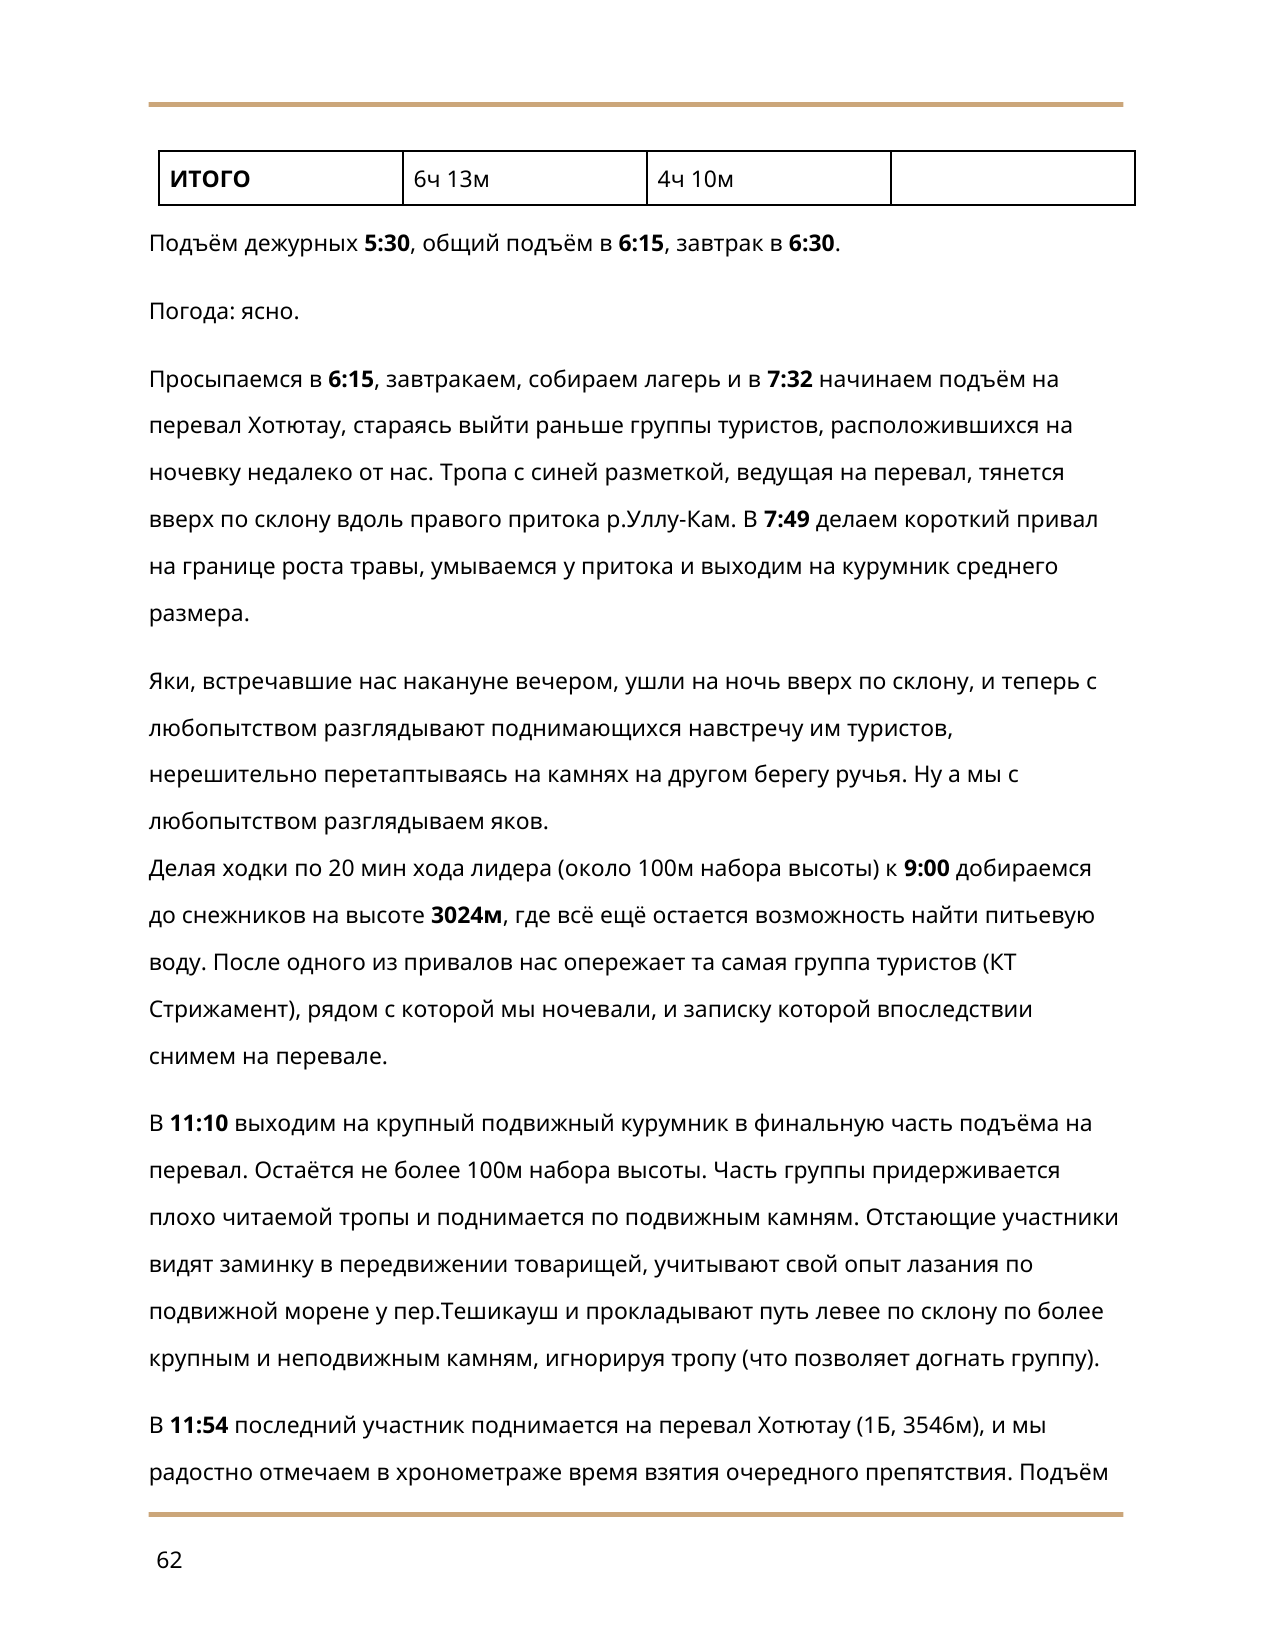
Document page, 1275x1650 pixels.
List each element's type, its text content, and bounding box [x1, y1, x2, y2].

text Подъём дежурных 5:30, общий подъём в 6:15, завтрак в 6:30. [148, 227, 1125, 258]
text Яки, встречавшие нас накануне вечером, ушли на ночь вверх по склону, и теперь с любопытством разглядывают поднимающихся навстречу им туристов, нерешительно перетаптываясь на камнях на другом берегу ручья. Ну а мы с любопытством разглядываем яков. Делая ходки по 20 мин хода лидера (около 100м набора высоты) к 9:00 добираемся до снежников на высоте 3024м, где всё ещё остается возможность найти питьевую воду. После одного из привалов нас опережает та самая группа туристов (КТ Стрижамент), рядом с которой мы ночевали, и записку которой впоследствии снимем на перевале. [148, 664, 1125, 1071]
picture [148, 102, 1124, 107]
table_cell ИТОГО [160, 152, 402, 204]
text В 11:54 последний участник поднимается на перевал Хотютау (1Б, 3546м), и мы радостно отмечаем в хронометраже время взятия очередного препятствия. Подъём [148, 1409, 1125, 1487]
picture [148, 1512, 1124, 1517]
text В 11:10 выходим на крупный подвижный курумник в финальную часть подъёма на перевал. Остаётся не более 100м набора высоты. Часть группы придерживается плохо читаемой тропы и поднимается по подвижным камням. Отстающие участники видят заминку в передвижении товарищей, учитывают свой опыт лазания по подвижной морене у пер.Тешикауш и прокладывают путь левее по склону по более крупным и неподвижным камням, игнорируя тропу (что позволяет догнать группу). [148, 1107, 1125, 1373]
table_cell 4ч 10м [648, 152, 890, 204]
text Погода: ясно. [148, 295, 1125, 326]
text Просыпаемся в 6:15, завтракаем, собираем лагерь и в 7:32 начинаем подъём на перевал Хотютау, стараясь выйти раньше группы туристов, расположившихся на ночевку недалеко от нас. Тропа с синей разметкой, ведущая на перевал, тянется вверх по склону вдоль правого притока р.Уллу-Кам. В 7:49 делаем короткий привал на границе роста травы, умываемся у притока и выходим на курумник среднего размера. [148, 362, 1125, 628]
table_cell [892, 152, 1134, 204]
table_cell 6ч 13м [404, 152, 646, 204]
